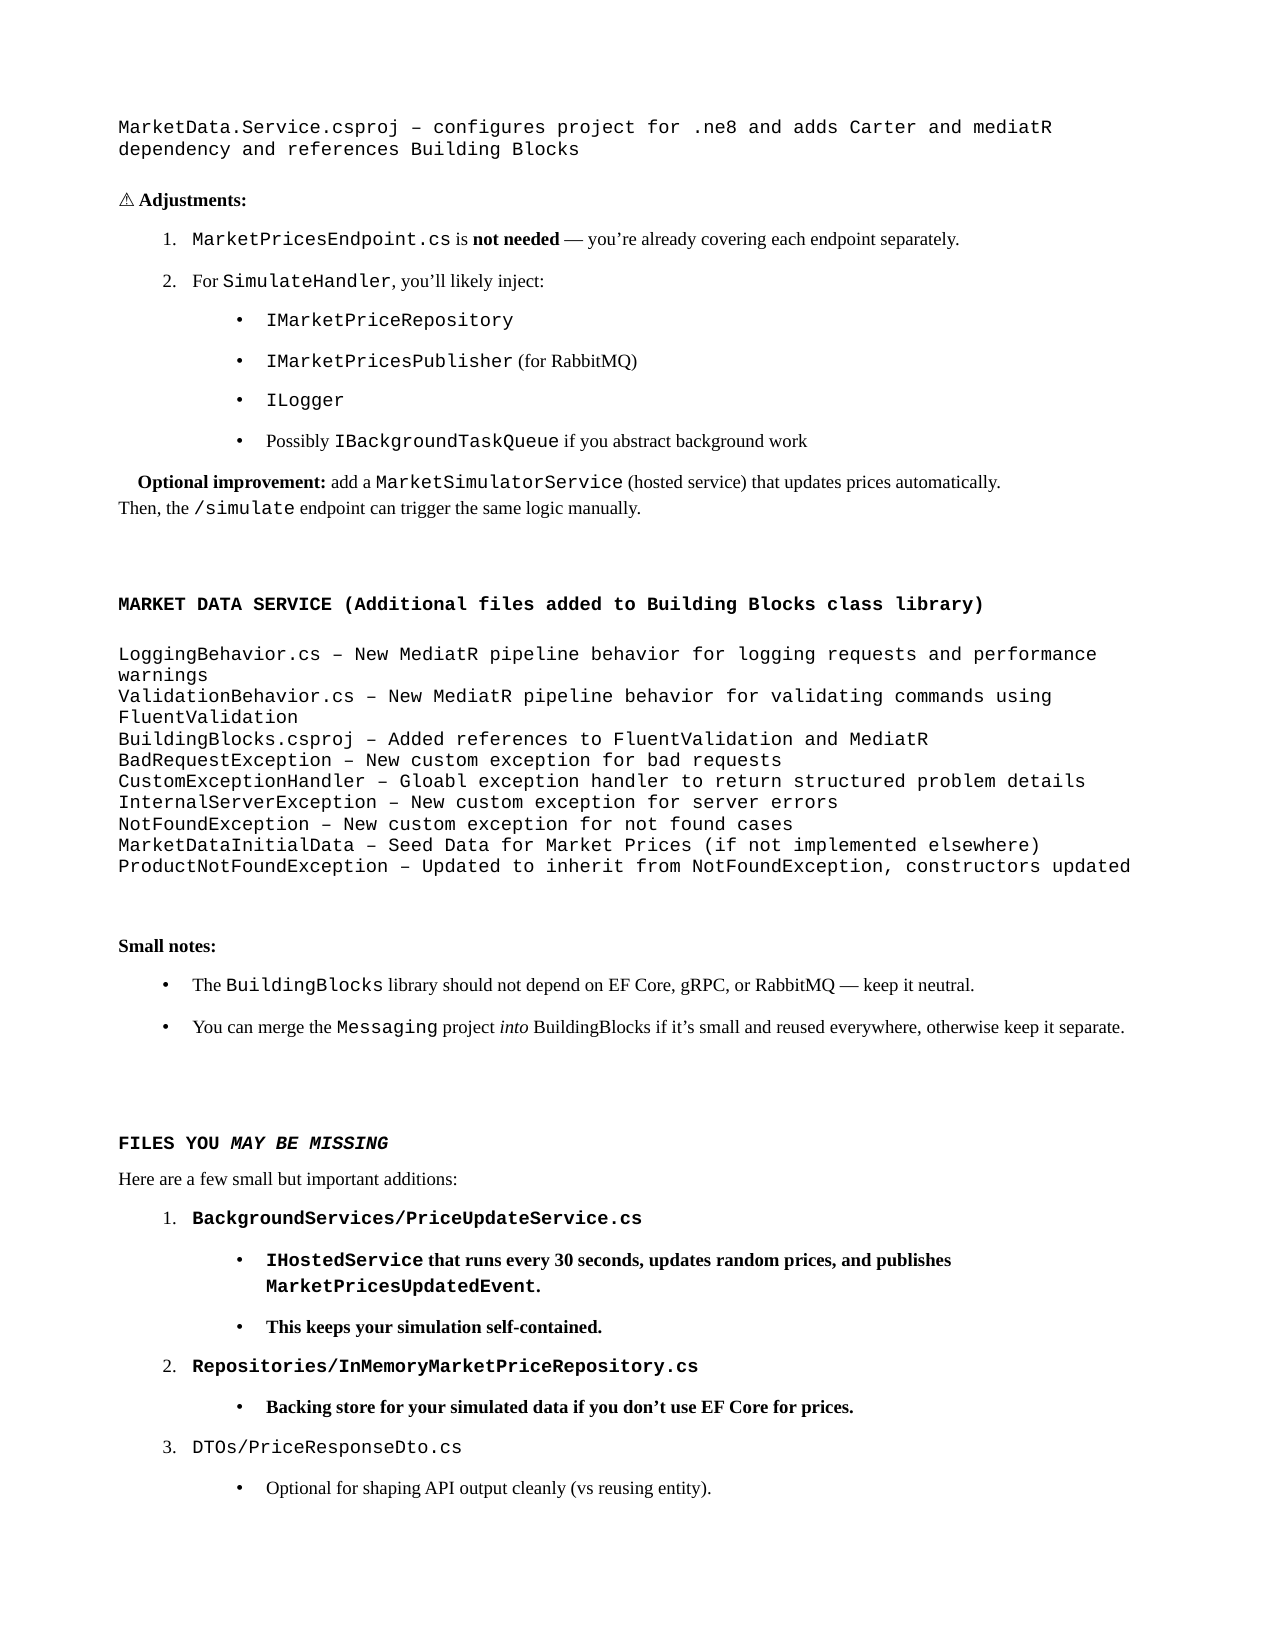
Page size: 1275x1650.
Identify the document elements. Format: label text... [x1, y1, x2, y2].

subtitle FILES YOU MAY BE MISSING [118, 1134, 1157, 1155]
list The BuildingBlocks library should not depend on EF Core, gRPC, or RabbitMQ — keep it neutral. [162, 974, 1157, 997]
text BadRequestException – New custom exception for bad requests [118, 751, 1157, 772]
list You can merge the Messaging project into BuildingBlocks if it’s small and reused everywhere, otherwise keep it separate. [162, 1016, 1157, 1039]
text BuildingBlocks.csproj – Added references to FluentValidation and MediatR [118, 729, 1157, 751]
list Optional for shaping API output cleanly (vs reusing entity). [236, 1477, 1157, 1498]
list IMarketPricesPublisher (for RabbitMQ) [236, 349, 1157, 373]
text ProductNotFoundException – Updated to inherit from NotFoundException, constructors updated [118, 857, 1157, 878]
text NotFoundException – New custom exception for not found cases [118, 814, 1157, 836]
text MARKET DATA SERVICE (Additional files added to Building Blocks class library) [118, 595, 1157, 616]
list BackgroundServices/PriceUpdateService.cs [162, 1207, 1157, 1230]
list Repositories/InMemoryMarketPriceRepository.cs [162, 1355, 1157, 1378]
list IHostedService that runs every 30 seconds, updates random prices, and publishes MarketPricesUpdatedEvent. [236, 1248, 1157, 1298]
text MarketData.Service.csproj – configures project for .ne8 and adds Carter and mediatR dependency and references Building Blocks [118, 118, 1157, 161]
text Small notes: [118, 935, 1157, 957]
text ✅ Optional improvement: add a MarketSimulatorService (hosted service) that updates prices automatically. Then, the /simulate endpoint can trigger the same logic manually. [118, 471, 1157, 520]
text MarketDataInitialData – Seed Data for Market Prices (if not implemented elsewhere) [118, 836, 1157, 857]
list This keeps your simulation self-contained. [236, 1316, 1157, 1337]
text LoggingBehavior.cs – New MediatR pipeline behavior for logging requests and performance warnings [118, 644, 1157, 687]
text CustomExceptionHandler – Gloabl exception handler to return structured problem details [118, 772, 1157, 793]
text ValidationBehavior.cs – New MediatR pipeline behavior for validating commands using FluentValidation [118, 687, 1157, 729]
list DTOs/PriceResponseDto.cs [162, 1436, 1157, 1459]
list For SimulateHandler, you’ll likely inject: [162, 269, 1157, 293]
list Backing store for your simulated data if you don’t use EF Core for prices. [236, 1396, 1157, 1418]
text Here are a few small but important additions: [118, 1168, 1157, 1189]
list MarketPricesEndpoint.cs is not needed — you’re already covering each endpoint separately. [162, 228, 1157, 251]
list ILogger [236, 391, 1157, 412]
text ⚠️ Adjustments: [118, 189, 1157, 211]
list IMarketPriceRepository [236, 311, 1157, 332]
text InternalServerException – New custom exception for server errors [118, 793, 1157, 814]
list Possibly IBackgroundTaskQueue if you abstract background work [236, 430, 1157, 453]
